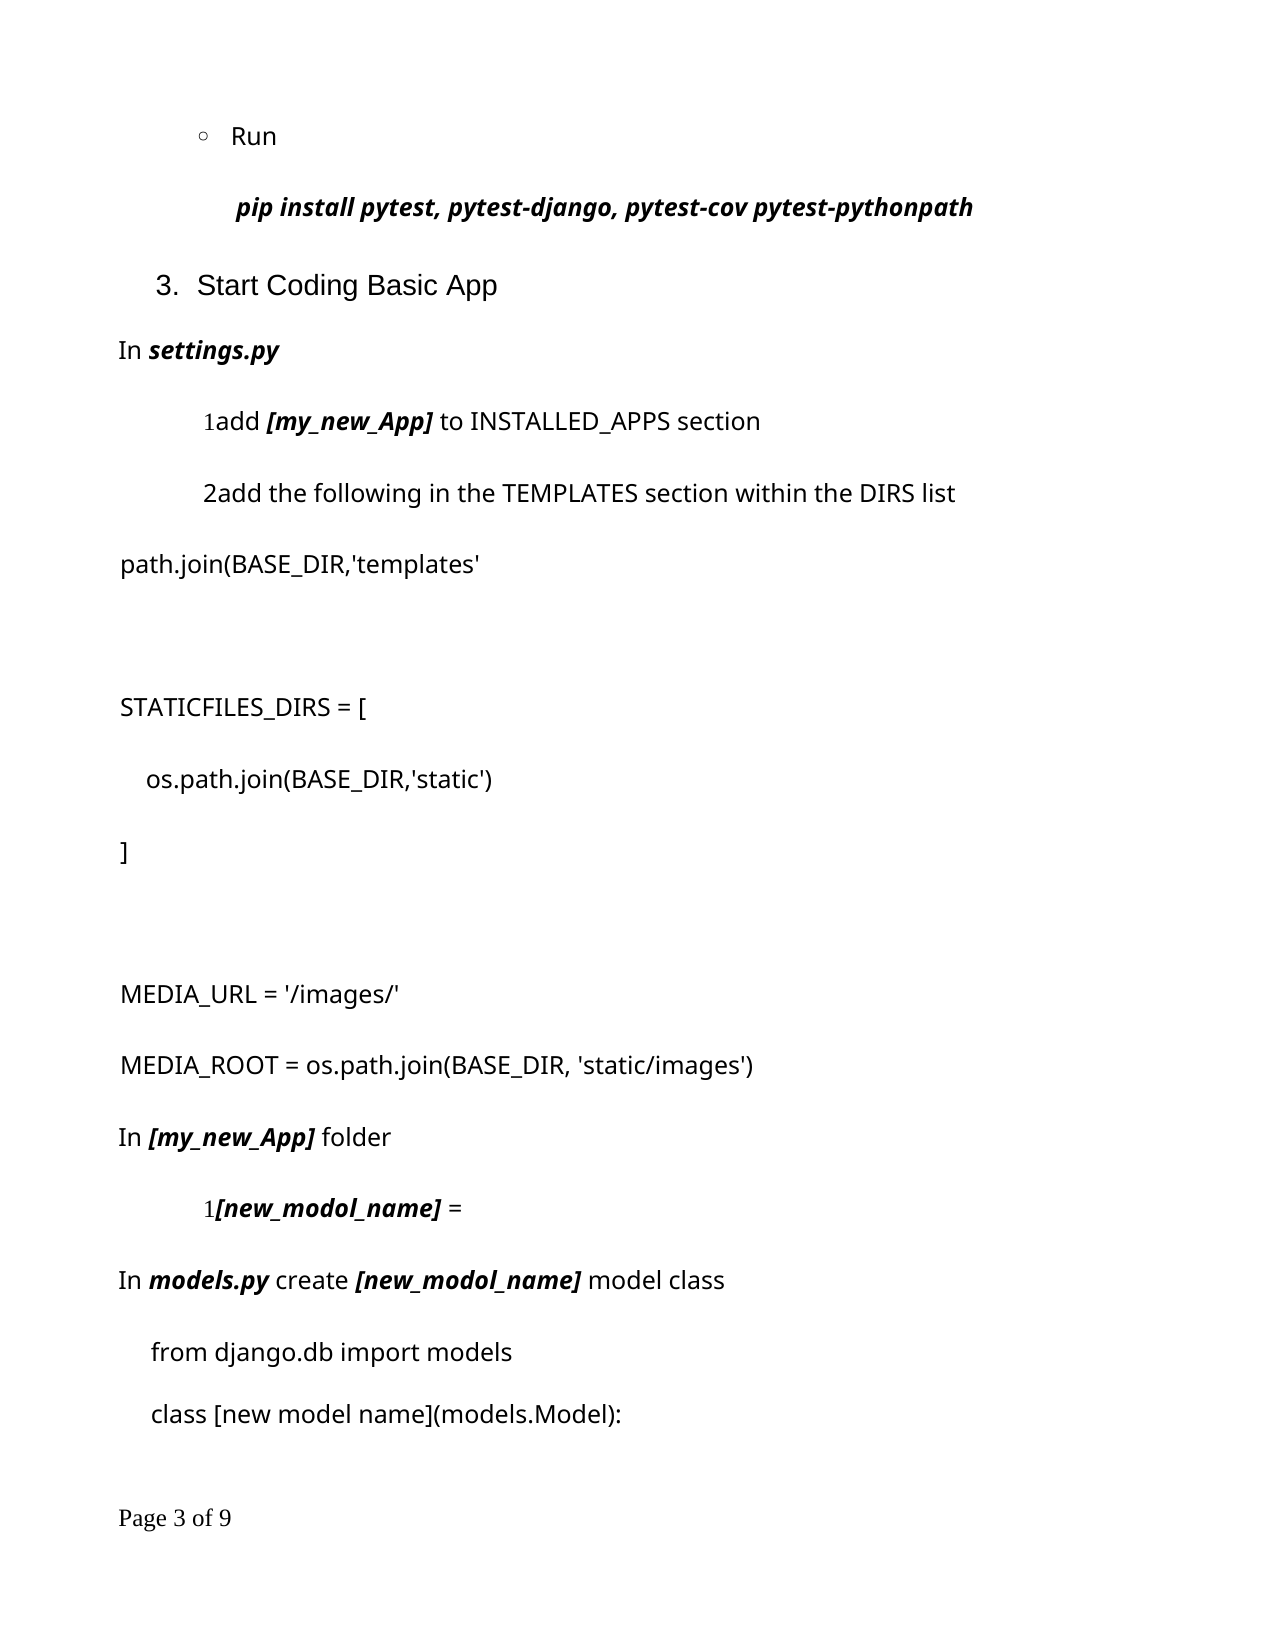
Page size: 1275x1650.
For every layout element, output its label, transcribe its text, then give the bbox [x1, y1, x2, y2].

list add [my_new_App] to INSTALLED_APPS section [118, 404, 1157, 438]
subtitle Start Coding Basic App [155, 267, 1157, 301]
list Run [193, 118, 1157, 152]
text from django.db import models [118, 1334, 1157, 1368]
text In models.py create [new_modol_name] model class [118, 1263, 1157, 1297]
text MEDIA_ROOT = os.path.join(BASE_DIR, 'static/images') [120, 1048, 1157, 1082]
text os.path.join(BASE_DIR,'static') [120, 762, 1157, 796]
text MEDIA_URL = '/images/' [120, 976, 1157, 1010]
text In [my_new_App] folder [118, 1119, 1157, 1153]
list [new_modol_name] = [118, 1191, 1157, 1225]
text class [new model name](models.Model): [118, 1397, 1157, 1431]
text path.join(BASE_DIR,'templates' [120, 547, 1157, 581]
text In settings.py [118, 332, 1157, 366]
text pip install pytest, pytest-django, pytest-cov pytest-pythonpath [118, 190, 1157, 224]
text ] [120, 833, 1157, 867]
text STATICFILES_DIRS = [ [120, 690, 1157, 724]
list add the following in the TEMPLATES section within the DIRS list [118, 475, 1157, 509]
